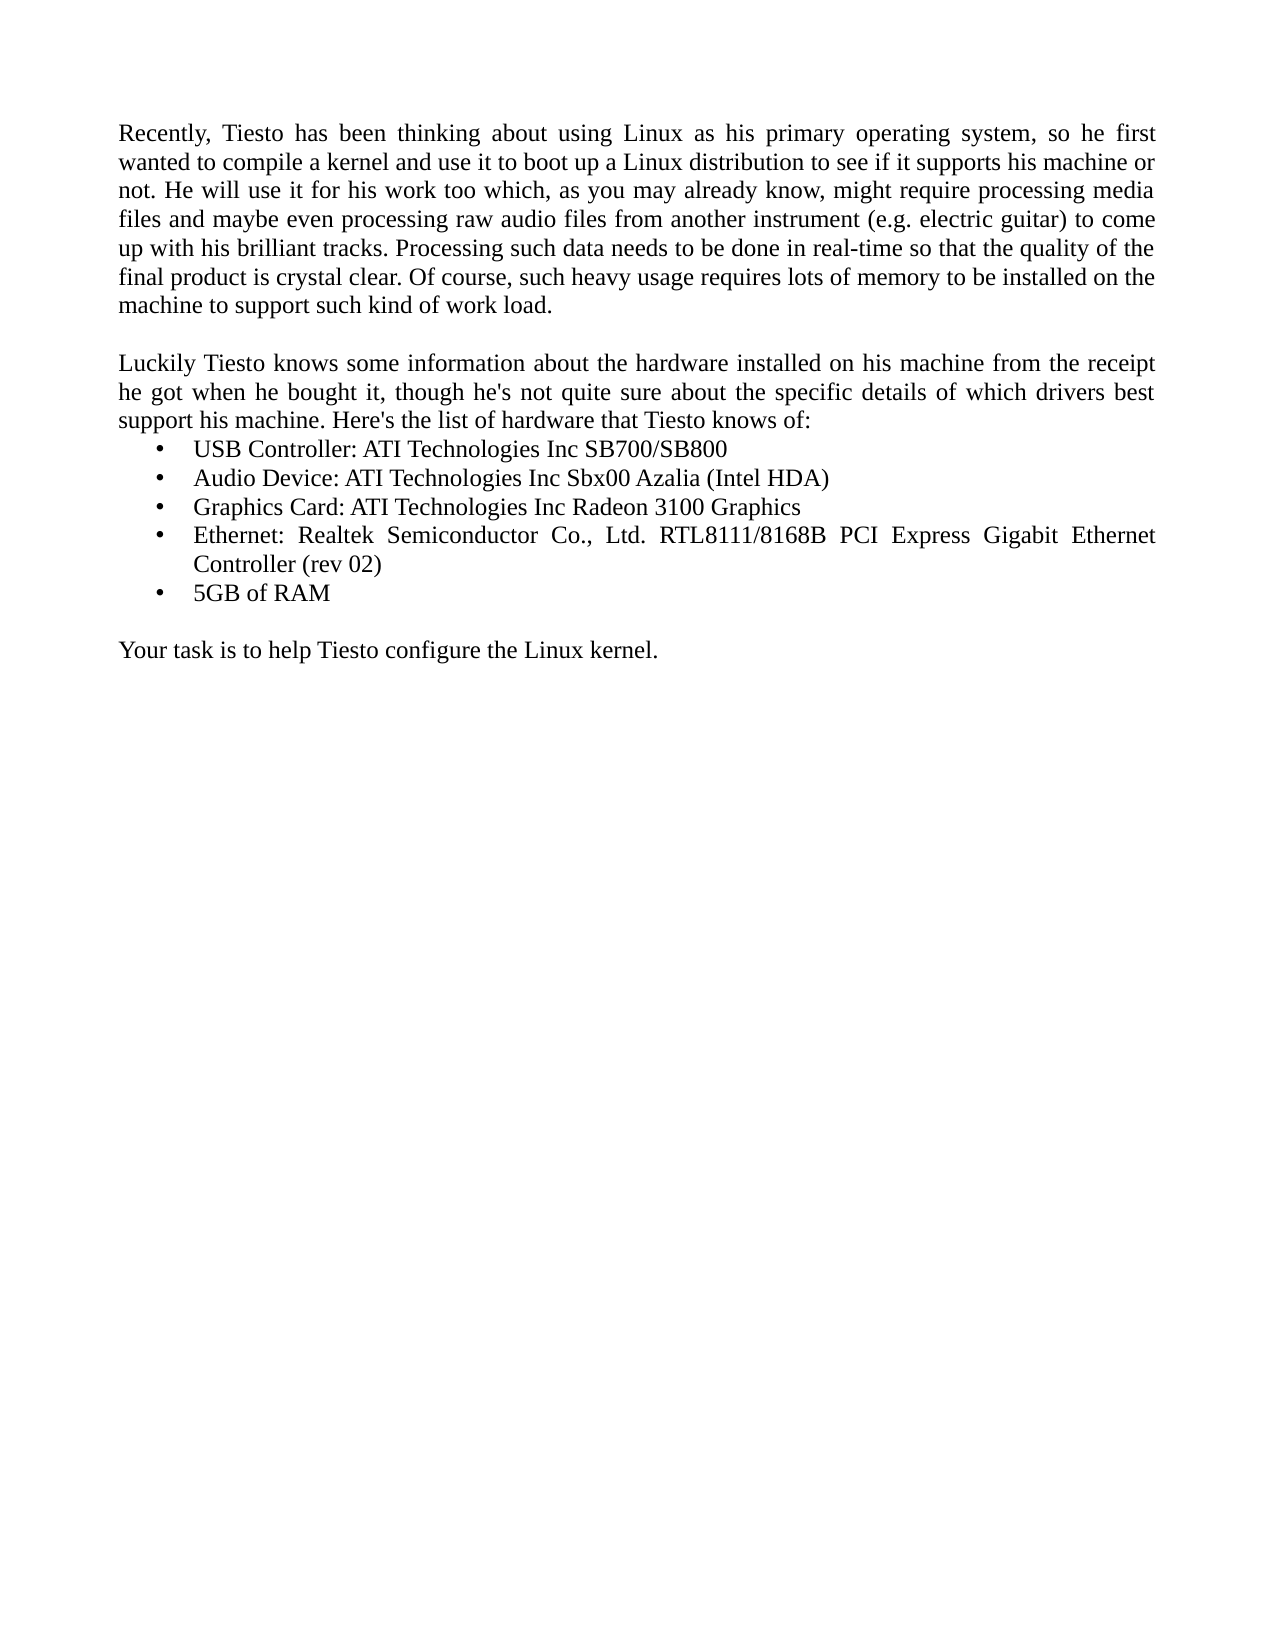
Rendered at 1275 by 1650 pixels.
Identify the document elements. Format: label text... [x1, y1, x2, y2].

list 5GB of RAM [156, 578, 1157, 607]
list Ethernet: Realtek Semiconductor Co., Ltd. RTL8111/8168B PCI Express Gigabit Ethernet Controller (rev 02) [156, 521, 1157, 578]
text Recently, Tiesto has been thinking about using Linux as his primary operating system, so he first wanted to compile a kernel and use it to boot up a Linux distribution to see if it supports his machine or not. He will use it for his work too which, as you may already know, might require processing media files and maybe even processing raw audio files from another instrument (e.g. electric guitar) to come up with his brilliant tracks. Processing such data needs to be done in real-time so that the quality of the final product is crystal clear. Of course, such heavy usage requires lots of memory to be installed on the machine to support such kind of work load. [118, 118, 1157, 319]
text Your task is to help Tiesto configure the Linux kernel. [118, 636, 1157, 664]
list Audio Device: ATI Technologies Inc Sbx00 Azalia (Intel HDA) [156, 463, 1157, 492]
list Graphics Card: ATI Technologies Inc Radeon 3100 Graphics [156, 492, 1157, 521]
text Luckily Tiesto knows some information about the hardware installed on his machine from the receipt he got when he bought it, though he's not quite sure about the specific details of which drivers best support his machine. Here's the list of hardware that Tiesto knows of: [118, 348, 1157, 434]
list USB Controller: ATI Technologies Inc SB700/SB800 [156, 434, 1157, 463]
